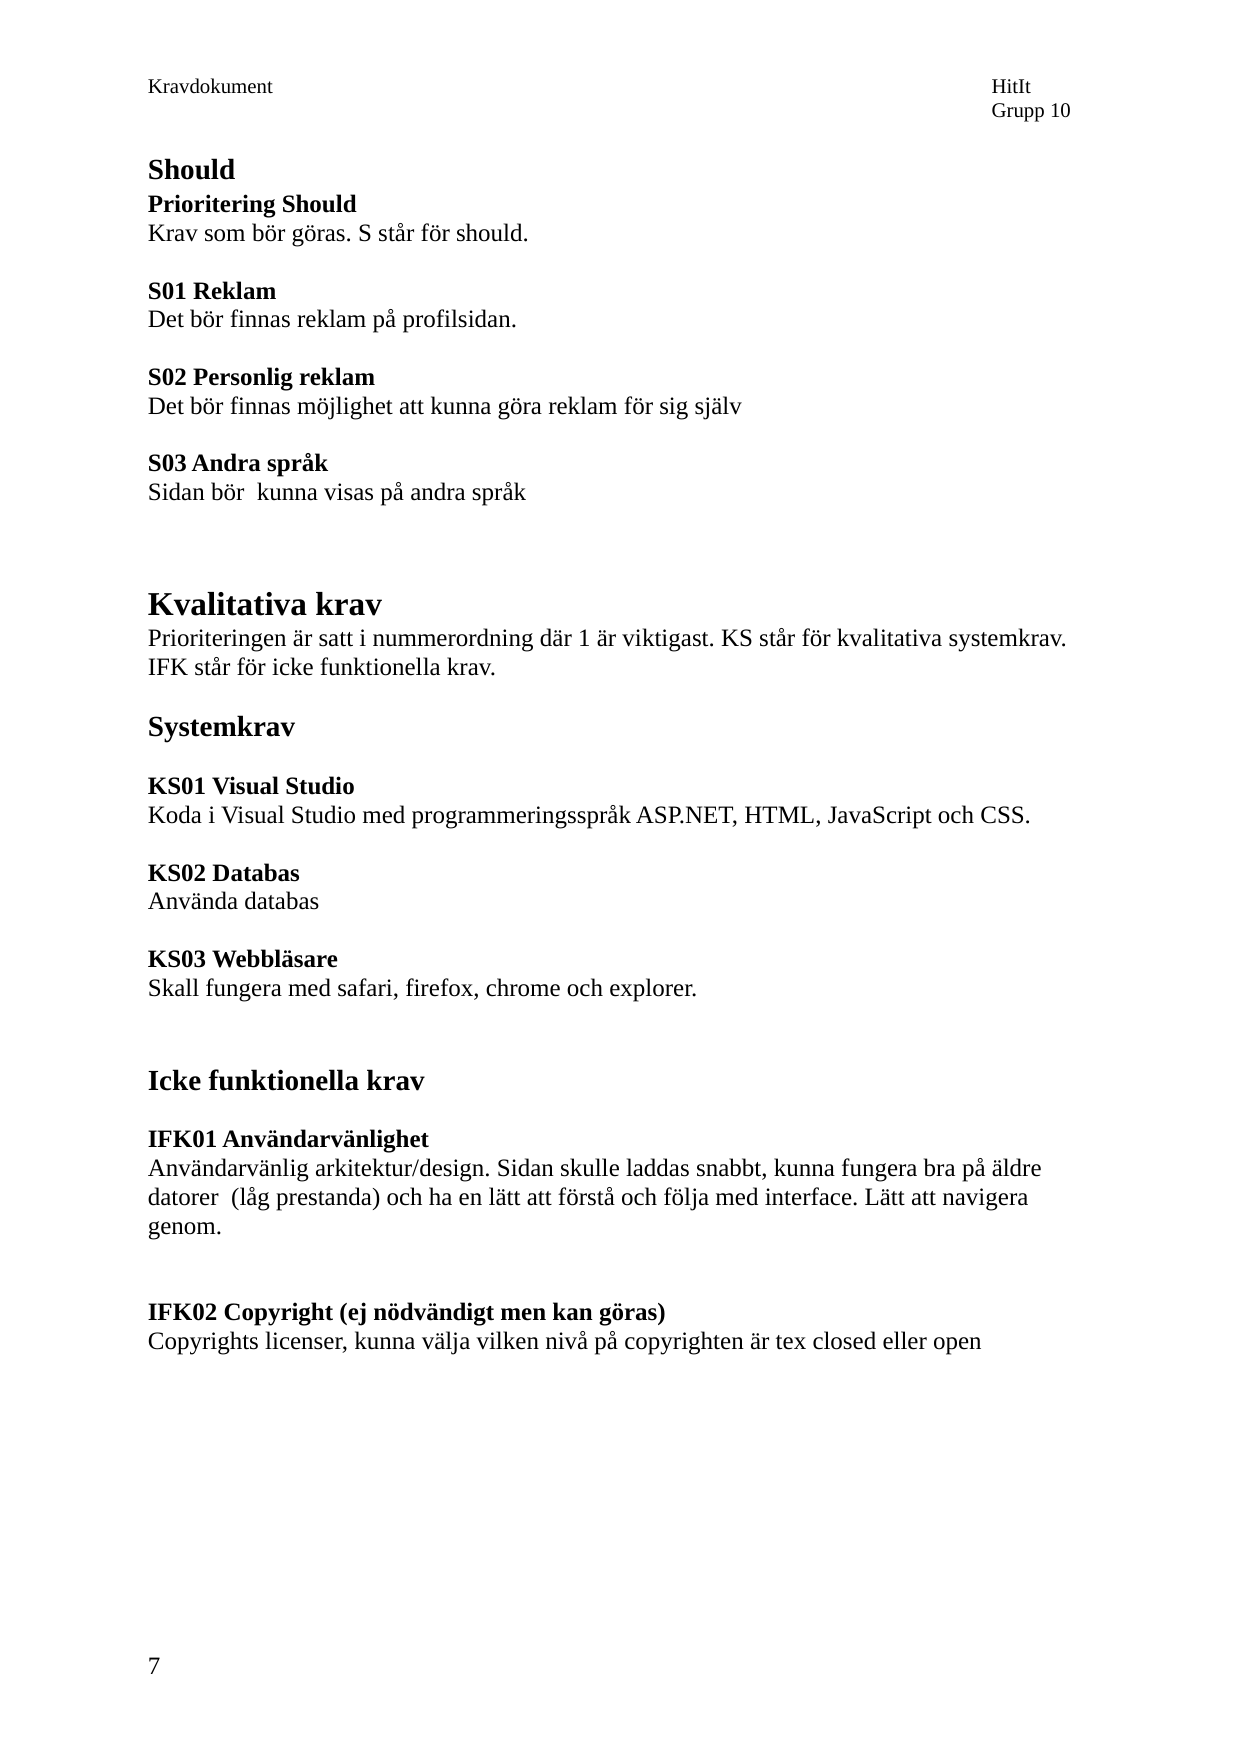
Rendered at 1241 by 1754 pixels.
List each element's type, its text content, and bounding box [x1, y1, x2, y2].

subtitle Kvalitativa krav [148, 584, 1093, 623]
text KS01 Visual Studio [148, 771, 1093, 800]
text Det bör finnas reklam på profilsidan. [148, 304, 1093, 333]
text Det bör finnas möjlighet att kunna göra reklam för sig själv [148, 391, 1093, 419]
subtitle Should [148, 152, 1093, 185]
text Copyrights licenser, kunna välja vilken nivå på copyrighten är tex closed eller open [148, 1326, 1093, 1354]
text Använda databas [148, 886, 1093, 915]
text S01 Reklam [148, 276, 1093, 304]
text IFK02 Copyright (ej nödvändigt men kan göras) [148, 1297, 1093, 1326]
text Systemkrav [148, 709, 1093, 743]
text Krav som bör göras. S står för should. [148, 218, 1093, 247]
subtitle Prioritering Should [148, 189, 1093, 218]
text S03 Andra språk [148, 448, 1093, 477]
text S02 Personlig reklam [148, 362, 1093, 391]
text KS03 Webbläsare [148, 944, 1093, 973]
text Användarvänlig arkitektur/design. Sidan skulle laddas snabbt, kunna fungera bra på äldre datorer (låg prestanda) och ha en lätt att förstå och följa med interface. Lätt att navigera genom. [148, 1153, 1093, 1239]
text Skall fungera med safari, firefox, chrome och explorer. [148, 973, 1093, 1001]
text Koda i Visual Studio med programmeringsspråk ASP.NET, HTML, JavaScript och CSS. [148, 800, 1093, 829]
text Prioriteringen är satt i nummerordning där 1 är viktigast. KS står för kvalitativa systemkrav. IFK står för icke funktionella krav. [148, 623, 1093, 680]
text KS02 Databas [148, 858, 1093, 886]
text IFK01 Användarvänlighet [148, 1124, 1093, 1153]
subtitle Icke funktionella krav [148, 1063, 1093, 1097]
text Sidan bör kunna visas på andra språk [148, 477, 1093, 506]
